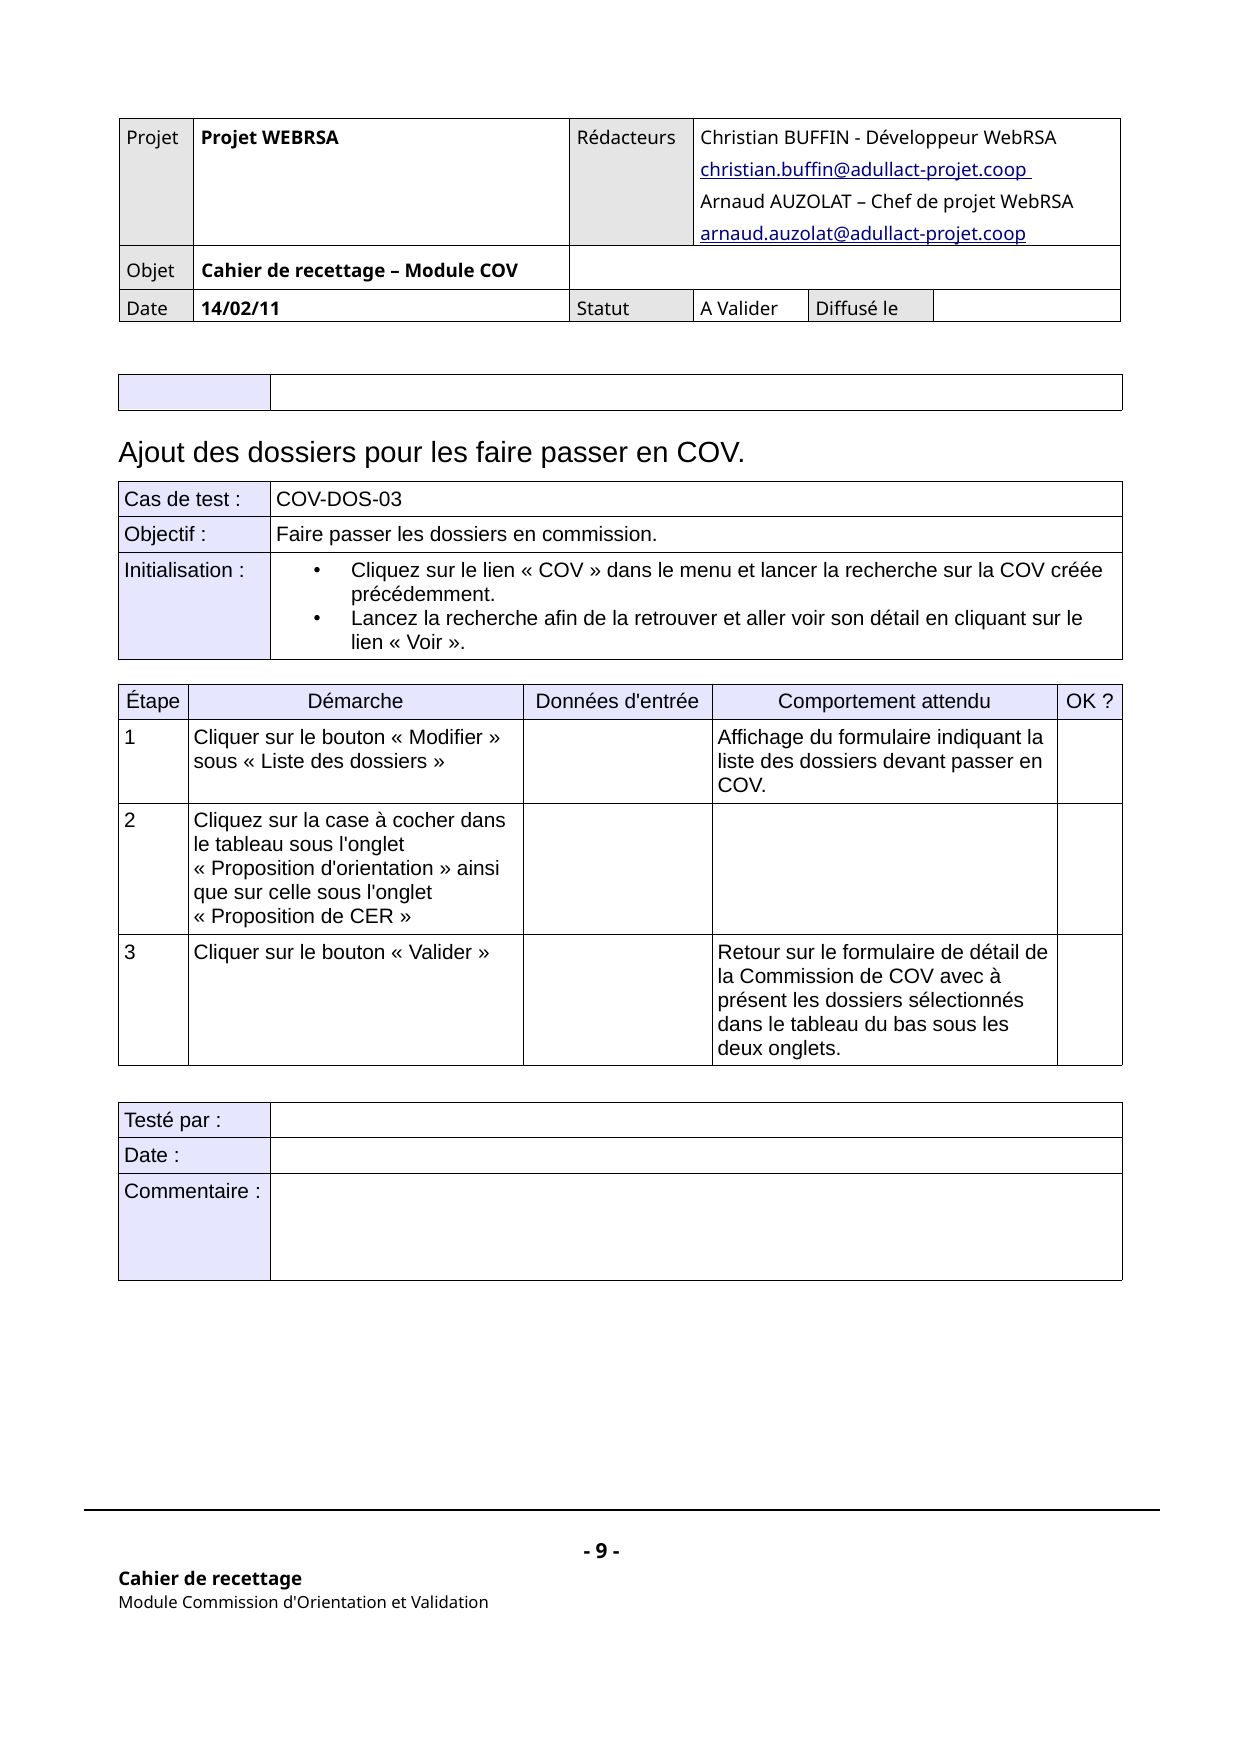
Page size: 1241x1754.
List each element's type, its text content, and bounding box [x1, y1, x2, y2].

table_cell [524, 935, 712, 1065]
table_cell [713, 804, 1057, 934]
subtitle Ajout des dossiers pour les faire passer en COV. [118, 435, 1122, 468]
table_cell Faire passer les dossiers en commission. [271, 517, 1122, 552]
table_cell Cliquez sur la case à cocher dans le tableau sous l'onglet « Proposition d'orientation » ainsi que sur celle sous l'onglet « Proposition de CER » [189, 804, 523, 934]
table_cell Affichage du formulaire indiquant la liste des dossiers devant passer en COV. [713, 720, 1057, 802]
table_cell [524, 804, 712, 934]
table_cell [524, 720, 712, 802]
table_cell Cliquer sur le bouton « Valider » [189, 935, 523, 1065]
table_cell [1058, 935, 1122, 1065]
table_cell Objectif : [119, 517, 270, 552]
table_header Testé par : [119, 1103, 270, 1137]
table_header OK ? [1058, 685, 1122, 719]
table_cell [1058, 804, 1122, 934]
table_header Comportement attendu [713, 685, 1057, 719]
table_header Étape [119, 685, 188, 719]
table_cell 1 [119, 720, 188, 802]
table_cell Date : [119, 1138, 270, 1173]
table_cell [119, 375, 270, 409]
table_cell 3 [119, 935, 188, 1065]
table_cell [271, 1174, 1122, 1280]
table_header Cas de test : [119, 482, 270, 516]
table_cell [1058, 720, 1122, 802]
table_header Démarche [189, 685, 523, 719]
table_cell [271, 1138, 1122, 1173]
table_cell Commentaire : [119, 1174, 270, 1280]
table_cell Retour sur le formulaire de détail de la Commission de COV avec à présent les dossiers sélectionnés dans le tableau du bas sous les deux onglets. [713, 935, 1057, 1065]
table_cell Cliquer sur le bouton « Modifier » sous « Liste des dossiers » [189, 720, 523, 802]
table_cell Initialisation : [119, 553, 270, 659]
table_cell [271, 375, 1122, 409]
table_header COV-DOS-03 [271, 482, 1122, 516]
table_header [271, 1103, 1122, 1137]
table_header Données d'entrée [524, 685, 712, 719]
table_cell 2 [119, 804, 188, 934]
table_cell Cliquez sur le lien « COV » dans le menu et lancer la recherche sur la COV créée précédemment. Lancez la recherche afin de la retrouver et aller voir son détail en cliquant sur le lien « Voir ». [271, 553, 1122, 659]
